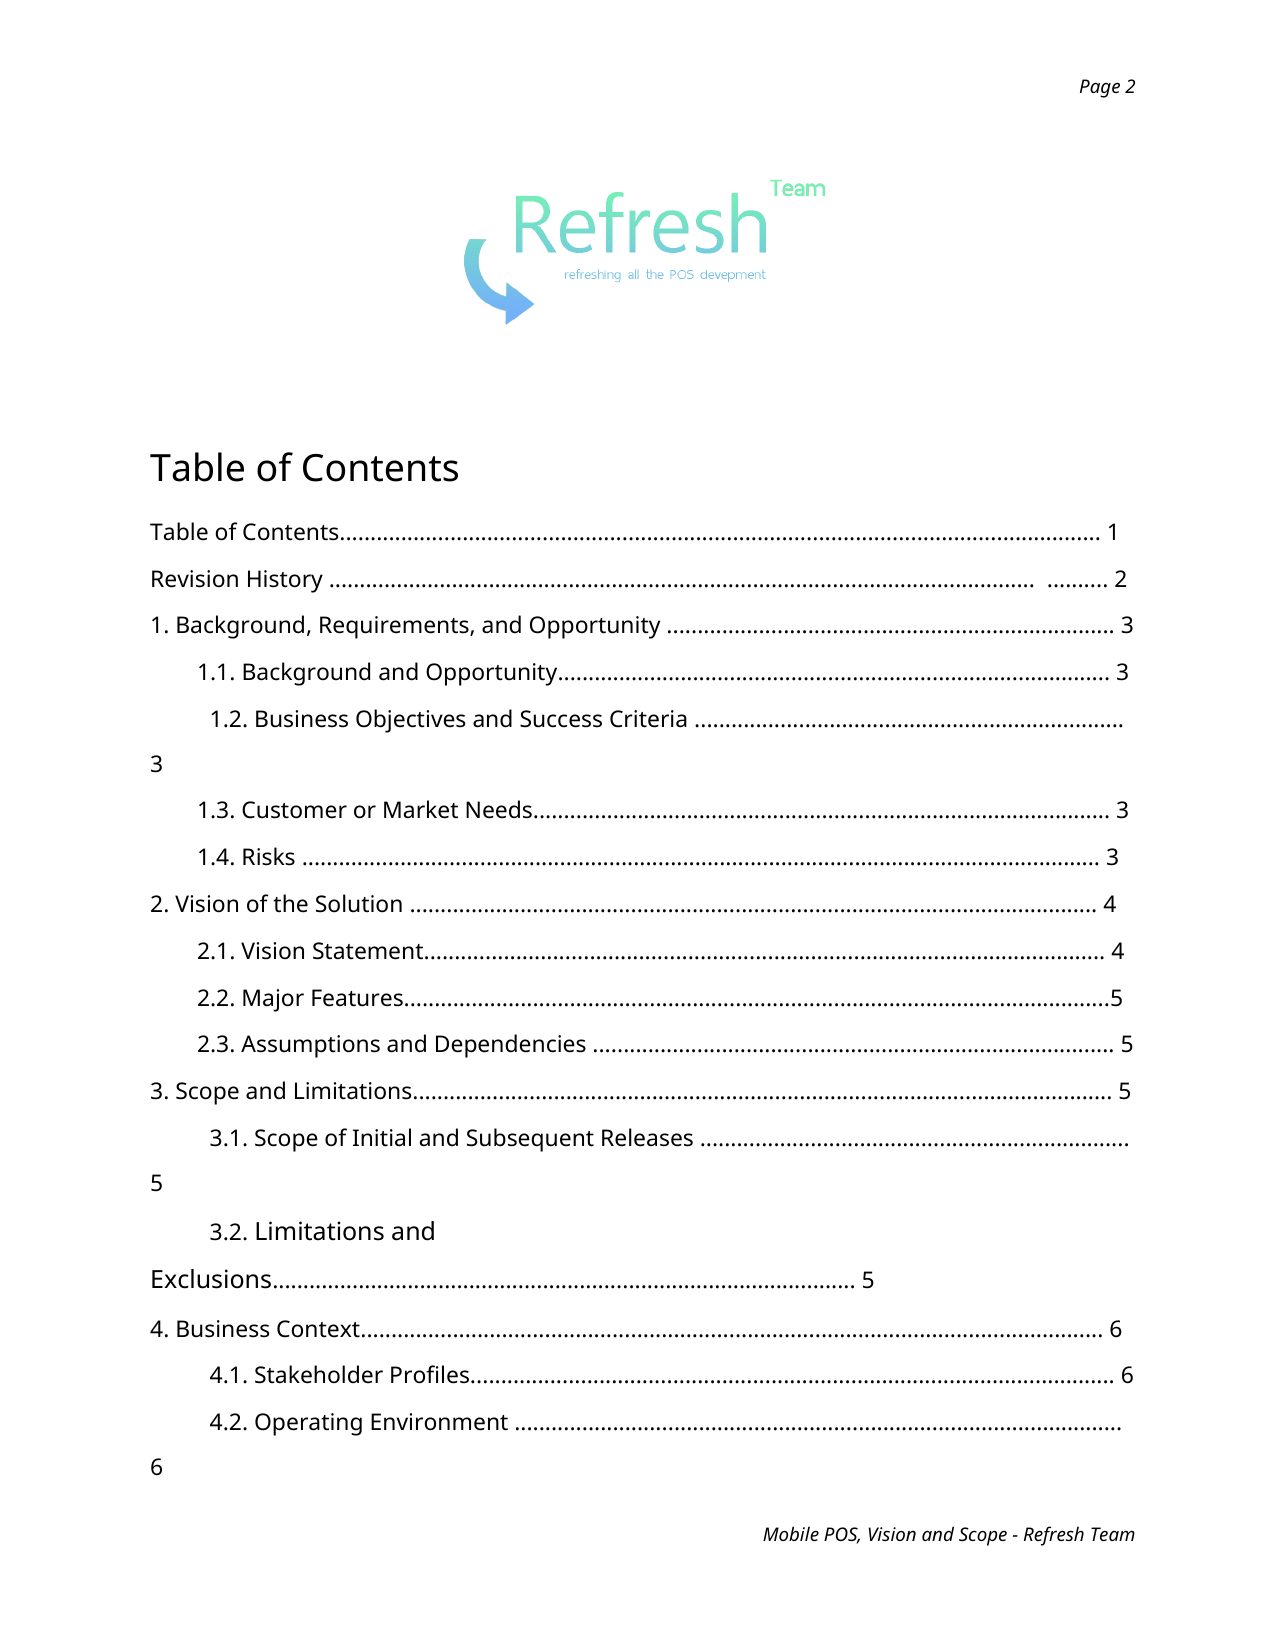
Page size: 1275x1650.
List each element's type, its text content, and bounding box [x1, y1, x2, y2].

text Table of Contents............................................................................................................................ 1 [150, 516, 1137, 547]
text 2. Vision of the Solution ................................................................................................................ 4 [150, 888, 1137, 919]
text 4. Business Context......................................................................................................................... 6 [150, 1313, 1137, 1344]
text 4.2. Operating Environment ................................................................................................... 6 [150, 1406, 1137, 1482]
text 4.1. Stakeholder Profiles......................................................................................................... 6 [150, 1359, 1137, 1391]
text 1.2. Business Objectives and Success Criteria ...................................................................... 3 [150, 703, 1137, 779]
picture [421, 150, 867, 335]
text 3.2. Limitations and Exclusions............................................................................................... 5 [150, 1213, 1137, 1296]
text 2.3. Assumptions and Dependencies ..................................................................................... 5 [150, 1028, 1137, 1059]
text Revision History ................................................................................................................... .......... 2 [150, 563, 1137, 594]
text 2.1. Vision Statement............................................................................................................... 4 [150, 935, 1137, 966]
text 1. Background, Requirements, and Opportunity ......................................................................... 3 [150, 609, 1137, 641]
text 1.3. Customer or Market Needs.............................................................................................. 3 [150, 794, 1137, 826]
text 3.1. Scope of Initial and Subsequent Releases ...................................................................... 5 [150, 1122, 1137, 1198]
text 1.4. Risks .................................................................................................................................. 3 [150, 841, 1137, 872]
text 2.2. Major Features...................................................................................................................5 [150, 982, 1137, 1013]
text Table of Contents [150, 441, 1137, 492]
text 1.1. Background and Opportunity.......................................................................................... 3 [150, 656, 1137, 687]
text 3. Scope and Limitations.................................................................................................................. 5 [150, 1075, 1137, 1106]
